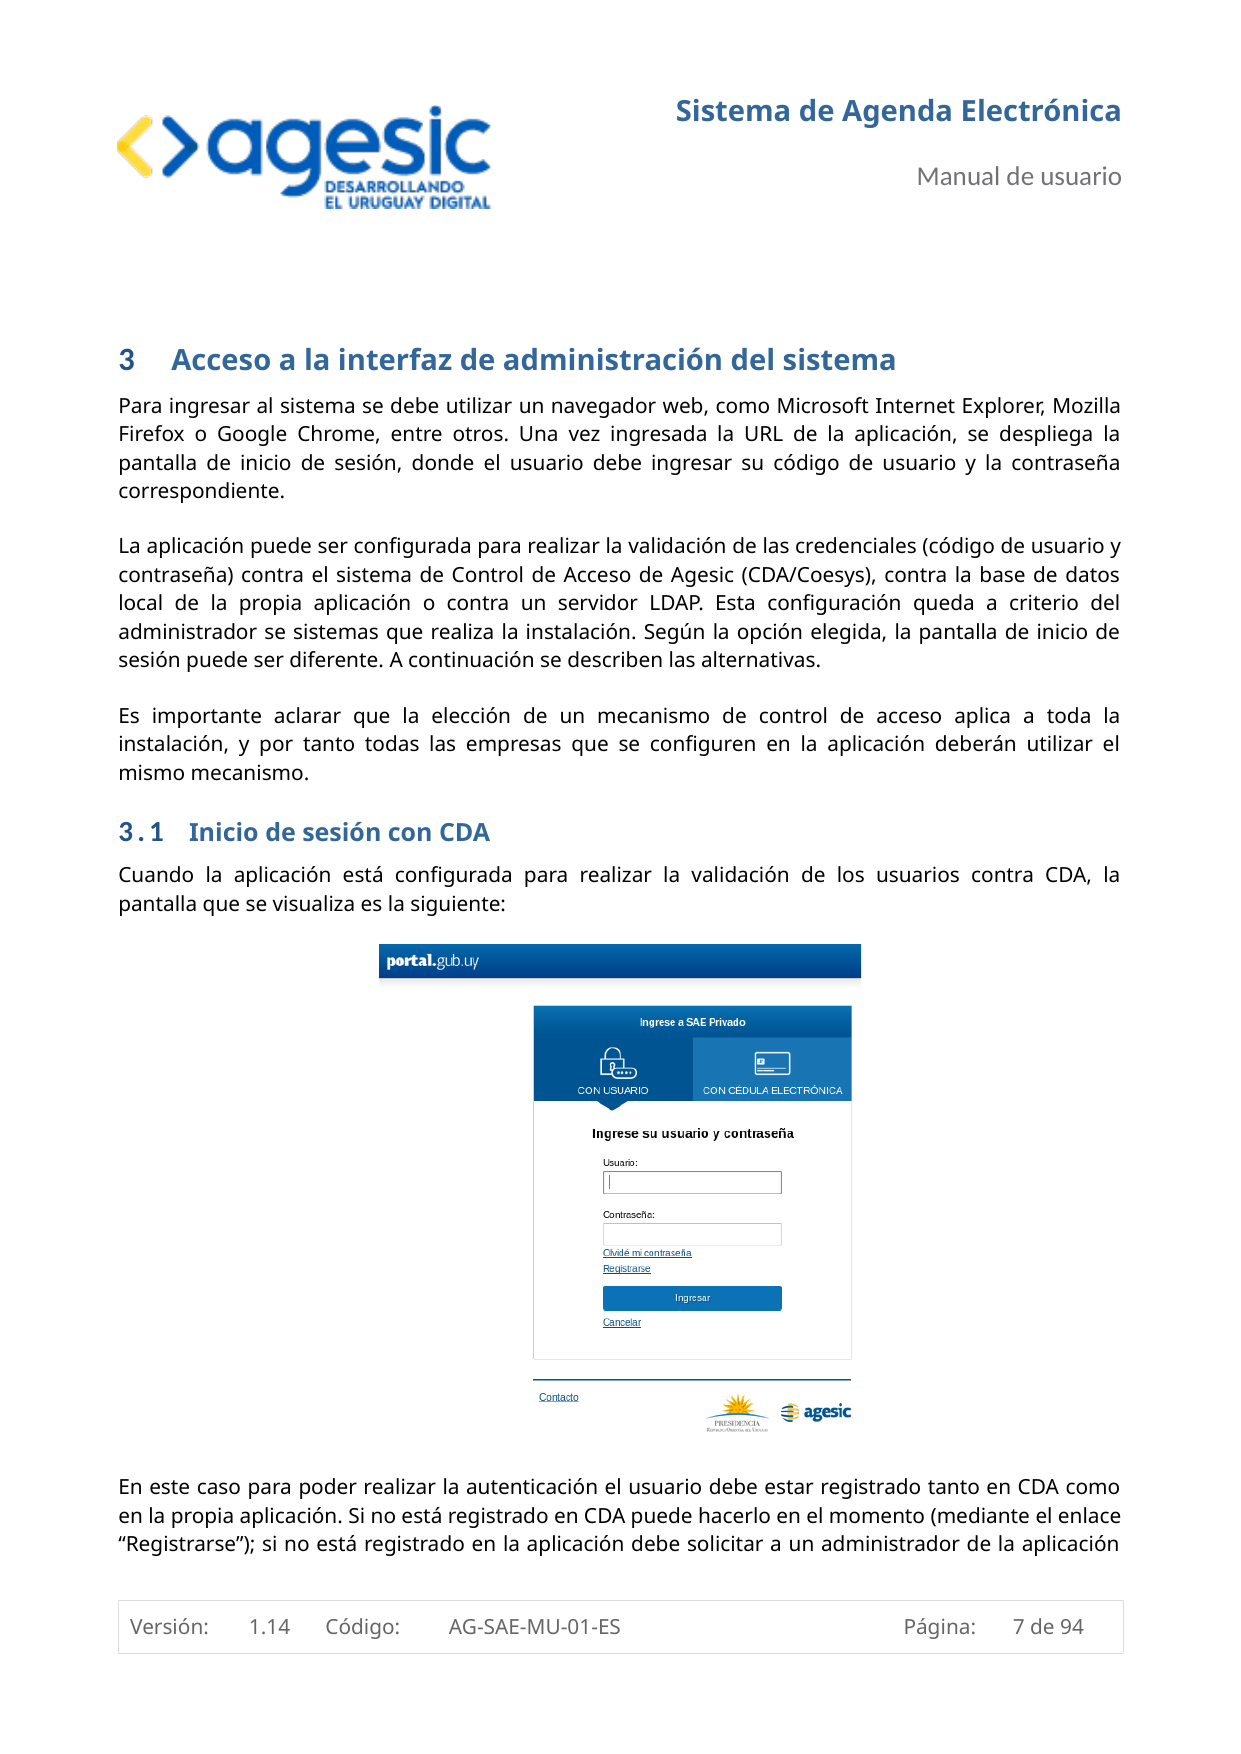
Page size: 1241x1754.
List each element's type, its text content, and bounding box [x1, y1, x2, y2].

picture [379, 944, 862, 1443]
text Para ingresar al sistema se debe utilizar un navegador web, como Microsoft Internet Explorer, Mozilla Firefox o Google Chrome, entre otros. Una vez ingresada la URL de la aplicación, se despliega la pantalla de inicio de sesión, donde el usuario debe ingresar su código de usuario y la contraseña correspondiente. [118, 391, 1122, 504]
picture [116, 105, 492, 209]
text Cuando la aplicación está configurada para realizar la validación de los usuarios contra CDA, la pantalla que se visualiza es la siguiente: [118, 861, 1122, 917]
text Es importante aclarar que la elección de un mecanismo de control de acceso aplica a toda la instalación, y por tanto todas las empresas que se configuren en la aplicación deberán utilizar el mismo mecanismo. [118, 701, 1122, 786]
text La aplicación puede ser configurada para realizar la validación de las credenciales (código de usuario y contraseña) contra el sistema de Control de Acceso de Agesic (CDA/Coesys), contra la base de datos local de la propia aplicación o contra un servidor LDAP. Esta configuración queda a criterio del administrador se sistemas que realiza la instalación. Según la opción elegida, la pantalla de inicio de sesión puede ser diferente. A continuación se describen las alternativas. [118, 532, 1122, 674]
subtitle Acceso a la interfaz de administración del sistema [118, 339, 1122, 379]
subtitle Inicio de sesión con CDA [118, 813, 1122, 849]
text En este caso para poder realizar la autenticación el usuario debe estar registrado tanto en CDA como en la propia aplicación. Si no está registrado en CDA puede hacerlo en el momento (mediante el enlace “Registrarse”); si no está registrado en la aplicación debe solicitar a un administrador de la aplicación [118, 944, 1122, 1558]
